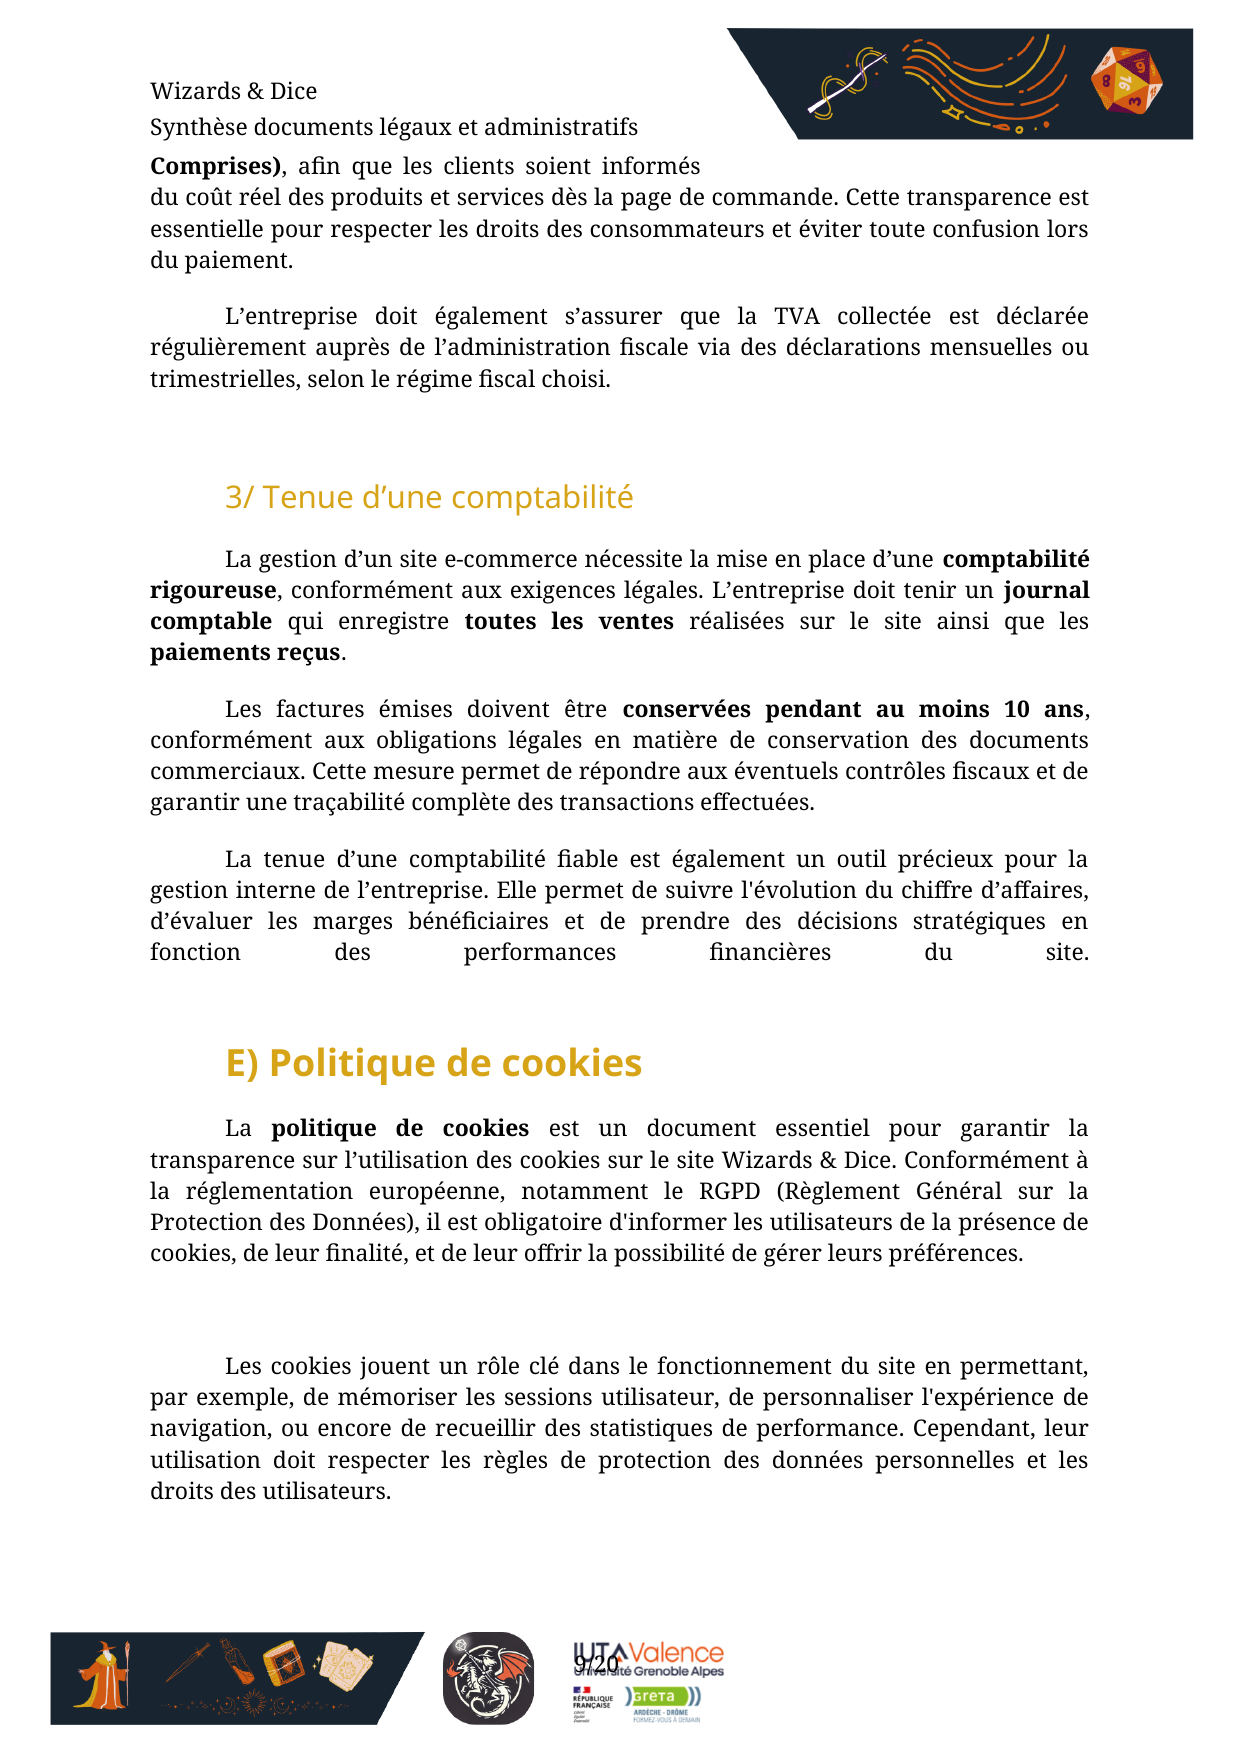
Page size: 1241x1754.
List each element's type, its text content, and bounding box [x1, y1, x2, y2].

subtitle E) Politique de cookies [150, 1036, 1090, 1087]
text Comprises), afin que les clients soient informés du coût réel des produits et services dès la page de commande. Cette transparence est essentielle pour respecter les droits des consommateurs et éviter toute confusion lors du paiement. [150, 150, 1090, 275]
text Les factures émises doivent être conservées pendant au moins 10 ans, conformément aux obligations légales en matière de conservation des documents commerciaux. Cette mesure permet de répondre aux éventuels contrôles fiscaux et de garantir une traçabilité complète des transactions effectuées. [150, 693, 1090, 818]
text La gestion d’un site e-commerce nécessite la mise en place d’une comptabilité rigoureuse, conformément aux exigences légales. L’entreprise doit tenir un journal comptable qui enregistre toutes les ventes réalisées sur le site ainsi que les paiements reçus. [150, 543, 1090, 668]
picture [720, 18, 1208, 153]
picture [42, 1621, 748, 1734]
subtitle 3/ Tenue d’une comptabilité [150, 475, 1090, 518]
text L’entreprise doit également s’assurer que la TVA collectée est déclarée régulièrement auprès de l’administration fiscale via des déclarations mensuelles ou trimestrielles, selon le régime fiscal choisi. [150, 300, 1090, 394]
text Les cookies jouent un rôle clé dans le fonctionnement du site en permettant, par exemple, de mémoriser les sessions utilisateur, de personnaliser l'expérience de navigation, ou encore de recueillir des statistiques de performance. Cependant, leur utilisation doit respecter les règles de protection des données personnelles et les droits des utilisateurs. [150, 1350, 1090, 1506]
text La politique de cookies est un document essentiel pour garantir la transparence sur l’utilisation des cookies sur le site Wizards & Dice. Conformément à la réglementation européenne, notamment le RGPD (Règlement Général sur la Protection des Données), il est obligatoire d'informer les utilisateurs de la présence de cookies, de leur finalité, et de leur offrir la possibilité de gérer leurs préférences. [150, 1112, 1090, 1269]
text La tenue d’une comptabilité fiable est également un outil précieux pour la gestion interne de l’entreprise. Elle permet de suivre l'évolution du chiffre d’affaires, d’évaluer les marges bénéficiaires et de prendre des décisions stratégiques en fonction des performances financières du site. [150, 843, 1090, 999]
